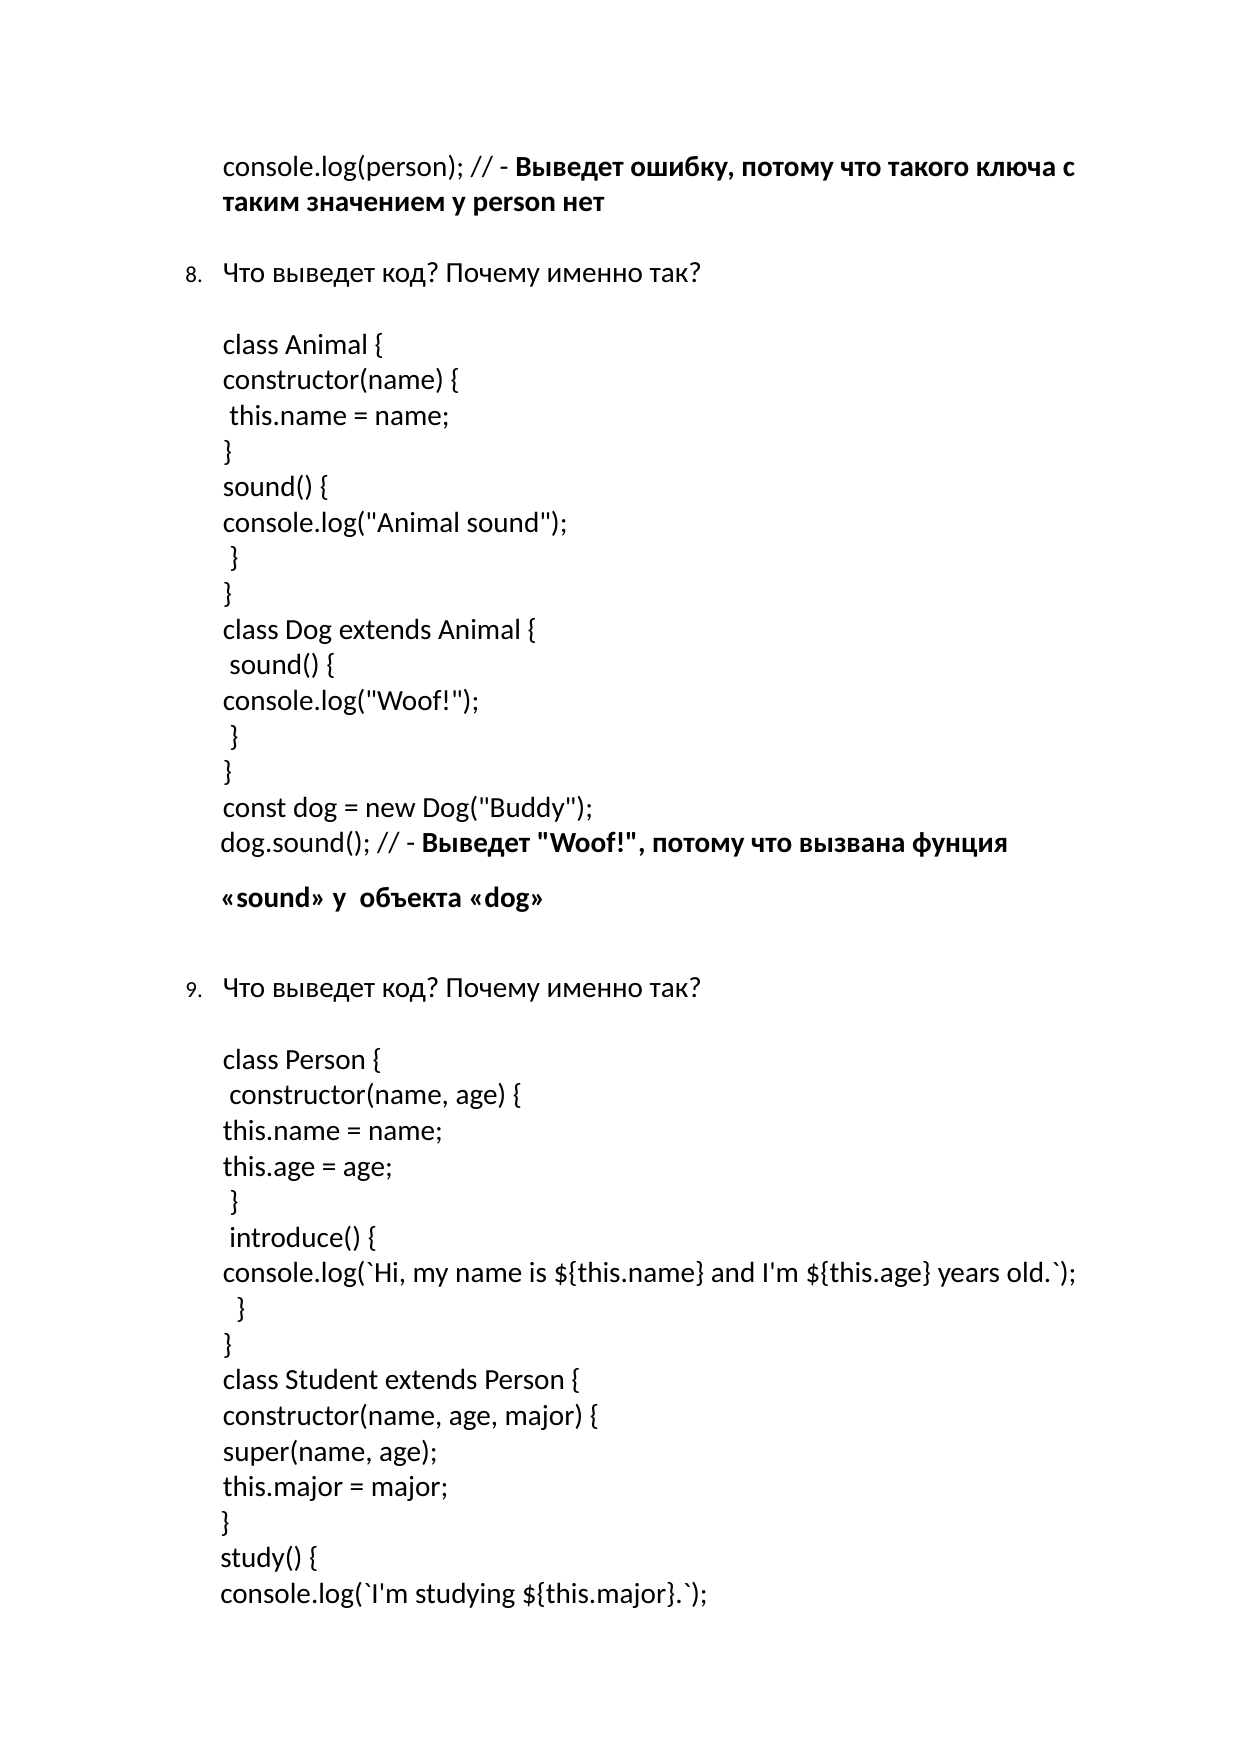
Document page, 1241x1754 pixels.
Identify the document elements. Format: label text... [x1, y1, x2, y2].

text class Person { [223, 1041, 1093, 1076]
text class Student extends Person { [223, 1361, 1093, 1397]
text } [223, 1183, 1093, 1219]
text this.name = name; [223, 1112, 1093, 1148]
text console.log("Animal sound"); [223, 504, 1093, 539]
text const dog = new Dog("Buddy"); [223, 789, 1093, 824]
text dog.sound(); // - Выведет "Woof!", потому что вызвана фунция [148, 824, 1093, 860]
text constructor(name) { [223, 361, 1093, 397]
list Что выведет код? Почему именно так? [185, 254, 1093, 290]
text console.log(`I'm studying ${this.major}.`); [148, 1575, 1093, 1611]
text class Dog extends Animal { [223, 611, 1093, 646]
text super(name, age); [223, 1433, 1093, 1468]
text class Animal { [223, 326, 1093, 361]
text console.log(person); // - Выведет ошибку, потому что такого ключа с таким значением у person нет [223, 148, 1093, 219]
text this.name = name; [223, 397, 1093, 433]
text console.log(`Hi, my name is ${this.name} and I'm ${this.age} years old.`); [223, 1254, 1093, 1290]
list Что выведет код? Почему именно так? [185, 969, 1093, 1005]
text } [148, 1504, 1093, 1539]
text this.major = major; [223, 1468, 1093, 1504]
text } [223, 718, 1093, 753]
text study() { [148, 1539, 1093, 1575]
text } [223, 539, 1093, 575]
text } [223, 1326, 1093, 1361]
text sound() { [223, 468, 1093, 504]
text console.log("Woof!"); [223, 682, 1093, 718]
text constructor(name, age) { [223, 1076, 1093, 1112]
text } [223, 1290, 1093, 1326]
text this.age = age; [223, 1148, 1093, 1183]
text introduce() { [223, 1219, 1093, 1254]
text } [223, 575, 1093, 611]
text constructor(name, age, major) { [223, 1397, 1093, 1433]
text } [223, 753, 1093, 789]
text } [223, 433, 1093, 468]
text sound() { [223, 646, 1093, 682]
text «sound» у объекта «dog» [148, 879, 1093, 915]
